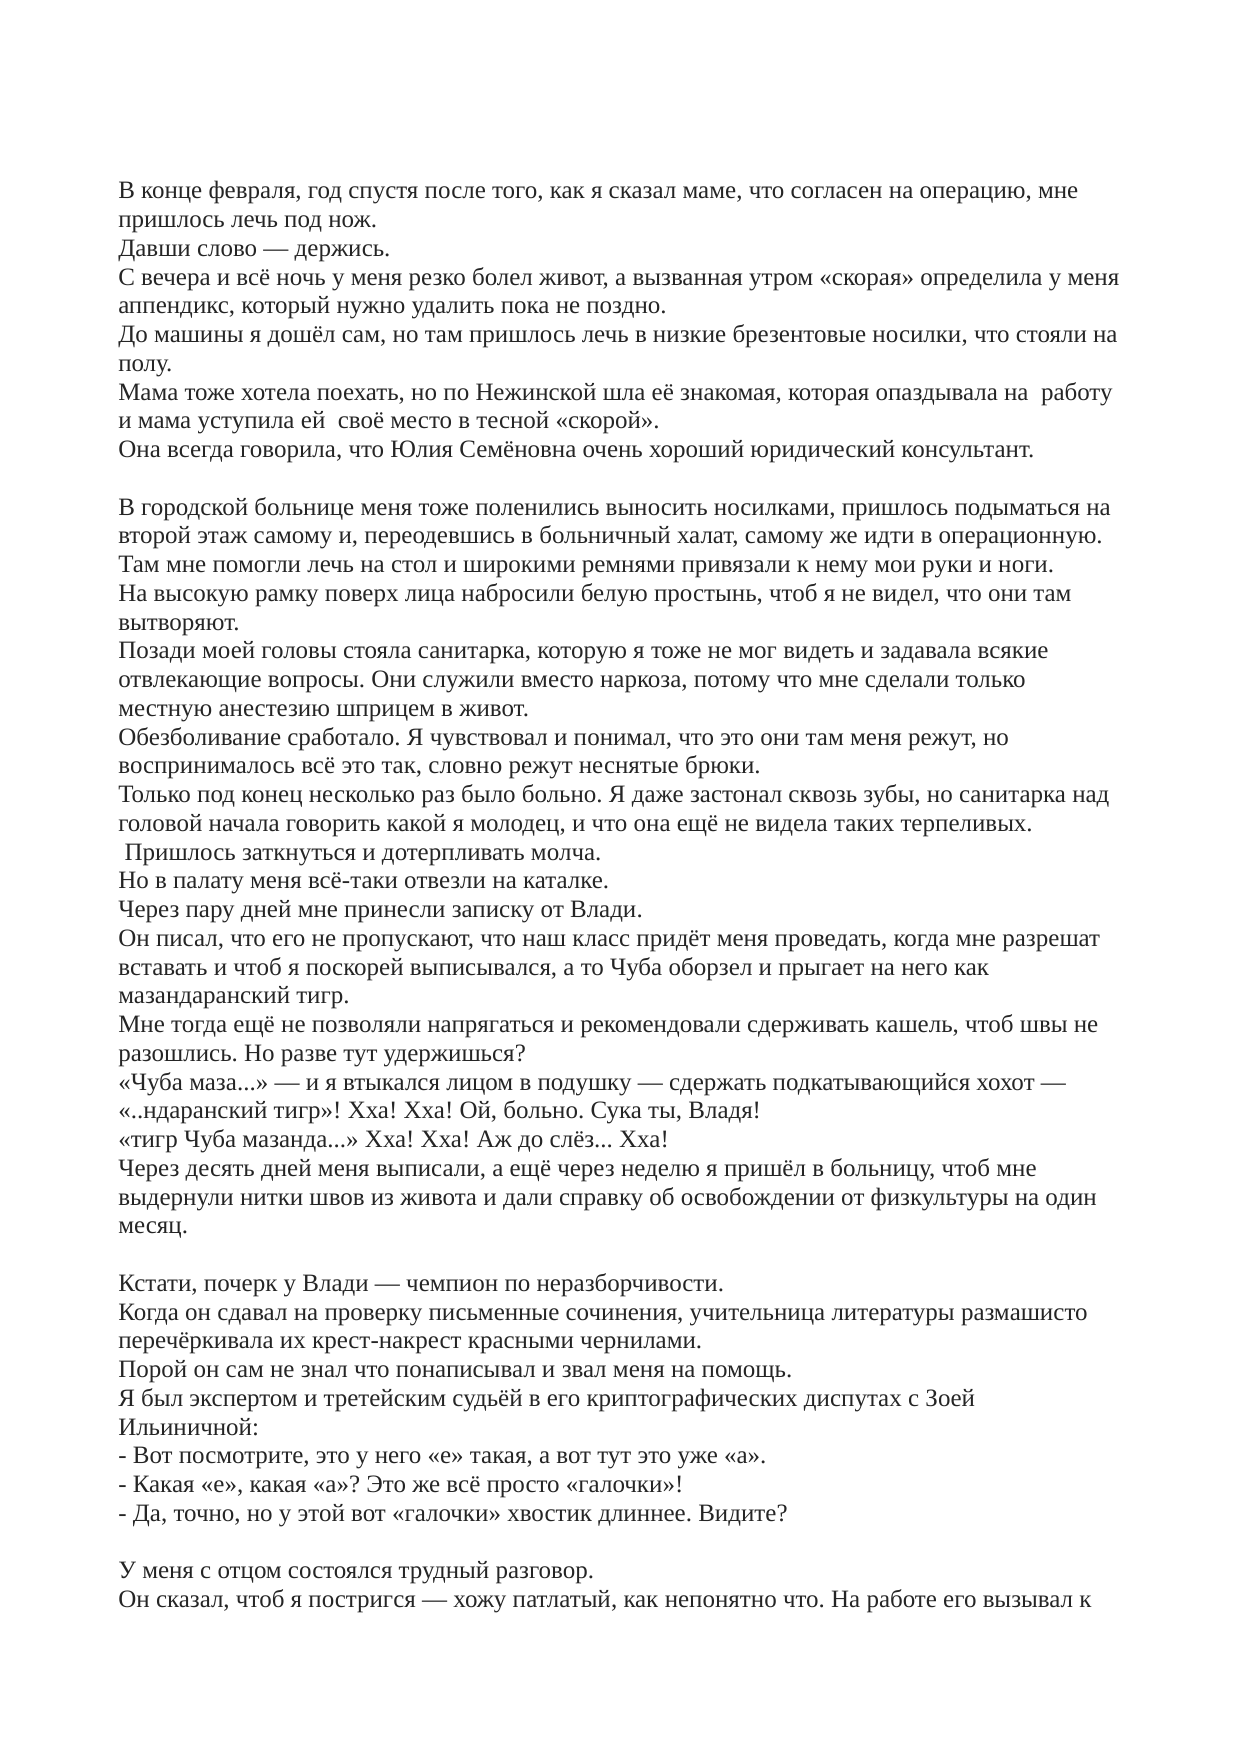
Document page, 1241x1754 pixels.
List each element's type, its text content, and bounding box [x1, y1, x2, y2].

text Мама тоже хотела поехать, но по Нежинской шла её знакомая, которая опаздывала на работу и мама уступила ей своё место в тесной «скорой». [118, 377, 1122, 434]
text Позади моей головы стояла санитарка, которую я тоже не мог видеть и задавала всякие отвлекающие вопросы. Они служили вместо наркоза, потому что мне сделали только местную анестезию шприцем в живот. [118, 636, 1122, 722]
text Мне тогда ещё не позволяли напрягаться и рекомендовали сдерживать кашель, чтоб швы не разошлись. Но разве тут удержишься? [118, 1009, 1122, 1067]
text До машины я дошёл сам, но там пришлось лечь в низкие брезентовые носилки, что стояли на полу. [118, 319, 1122, 377]
text Там мне помогли лечь на стол и широкими ремнями привязали к нему мои руки и ноги. [118, 549, 1122, 578]
text «Чуба маза...» — и я втыкался лицом в подушку — сдержать подкатывающийся хохот — «..ндаранский тигр»! Хха! Хха! Ой, больно. Сука ты, Владя! [118, 1067, 1122, 1124]
text Обезболивание сработало. Я чувствовал и понимал, что это они там меня режут, но воспринималось всё это так, словно режут неснятые брюки. [118, 722, 1122, 779]
text Через десять дней меня выписали, а ещё через неделю я пришёл в больницу, чтоб мне выдернули нитки швов из живота и дали справку об освобождении от физкультуры на один месяц. [118, 1153, 1122, 1239]
text Она всегда говорила, что Юлия Семёновна очень хороший юридический консультант. [118, 434, 1122, 463]
text В конце февраля, год спустя после того, как я сказал маме, что согласен на операцию, мне пришлось лечь под нож. [118, 176, 1122, 233]
text Но в палату меня всё-таки отвезли на каталке. [118, 866, 1122, 894]
text На высокую рамку поверх лица набросили белую простынь, чтоб я не видел, что они там вытворяют. [118, 578, 1122, 636]
text Когда он сдавал на проверку письменные сочинения, учительница литературы размашисто перечёркивала их крест-накрест красными чернилами. [118, 1297, 1122, 1354]
text Кстати, почерк у Влади — чемпион по неразборчивости. [118, 1268, 1122, 1297]
text Только под конец несколько раз было больно. Я даже застонал сквозь зубы, но санитарка над головой начала говорить какой я молодец, и что она ещё не видела таких терпеливых. [118, 779, 1122, 837]
text В городской больнице меня тоже поленились выносить носилками, пришлось подыматься на второй этаж самому и, переодевшись в больничный халат, самому же идти в операционную. [118, 492, 1122, 549]
text У меня с отцом состоялся трудный разговор. [118, 1556, 1122, 1584]
text Он писал, что его не пропускают, что наш класс придёт меня проведать, когда мне разрешат вставать и чтоб я поскорей выписывался, а то Чуба оборзел и прыгает на него как мазандаранский тигр. [118, 923, 1122, 1009]
text «тигр Чуба мазанда...» Хха! Хха! Аж до слёз... Хха! [118, 1124, 1122, 1153]
text - Вот посмотрите, это у него «е» такая, а вот тут это уже «а». [118, 1441, 1122, 1469]
text Давши слово — держись. [118, 233, 1122, 262]
text Пришлось заткнуться и дотерпливать молча. [118, 837, 1122, 866]
text Он сказал, чтоб я постригся — хожу патлатый, как непонятно что. На работе его вызывал к [118, 1584, 1122, 1613]
text С вечера и всё ночь у меня резко болел живот, а вызванная утром «скорая» определила у меня аппендикс, который нужно удалить пока не поздно. [118, 262, 1122, 319]
text Я был экспертом и третейским судьёй в его криптографических диспутах с Зоей Ильиничной: [118, 1383, 1122, 1441]
text - Какая «е», какая «а»? Это же всё просто «галочки»! [118, 1469, 1122, 1498]
text Через пару дней мне принесли записку от Влади. [118, 894, 1122, 923]
text - Да, точно, но у этой вот «галочки» хвостик длиннее. Видите? [118, 1498, 1122, 1527]
text Порой он сам не знал что понаписывал и звал меня на помощь. [118, 1354, 1122, 1383]
